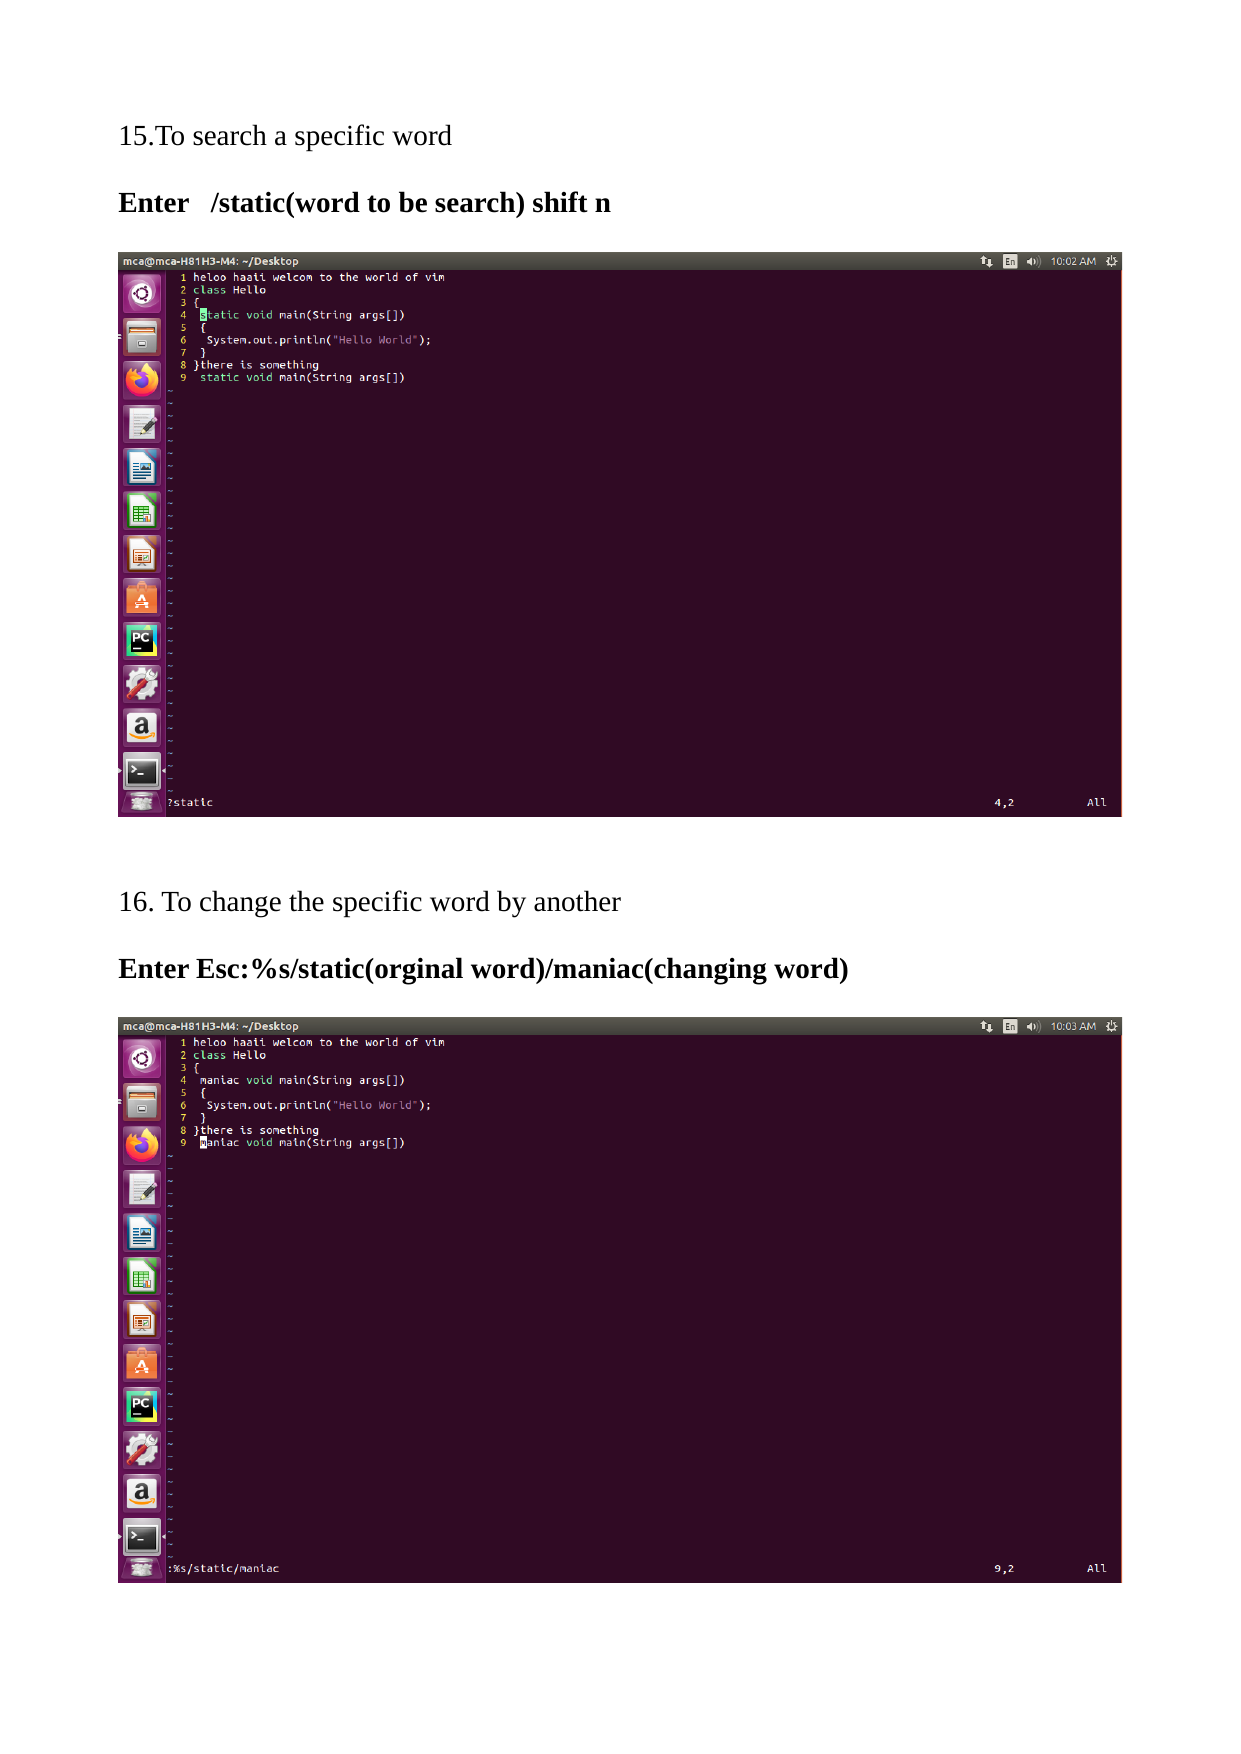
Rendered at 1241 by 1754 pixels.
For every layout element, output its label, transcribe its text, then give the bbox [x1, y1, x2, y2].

text Enter /static(word to be search) shift n [118, 185, 1122, 219]
text 16. To change the specific word by another [118, 884, 1122, 917]
text 15.To search a specific word [118, 118, 1122, 152]
picture [118, 252, 1123, 817]
picture [118, 1017, 1123, 1583]
text Enter Esc:%s/static(orginal word)/maniac(changing word) [118, 951, 1122, 984]
